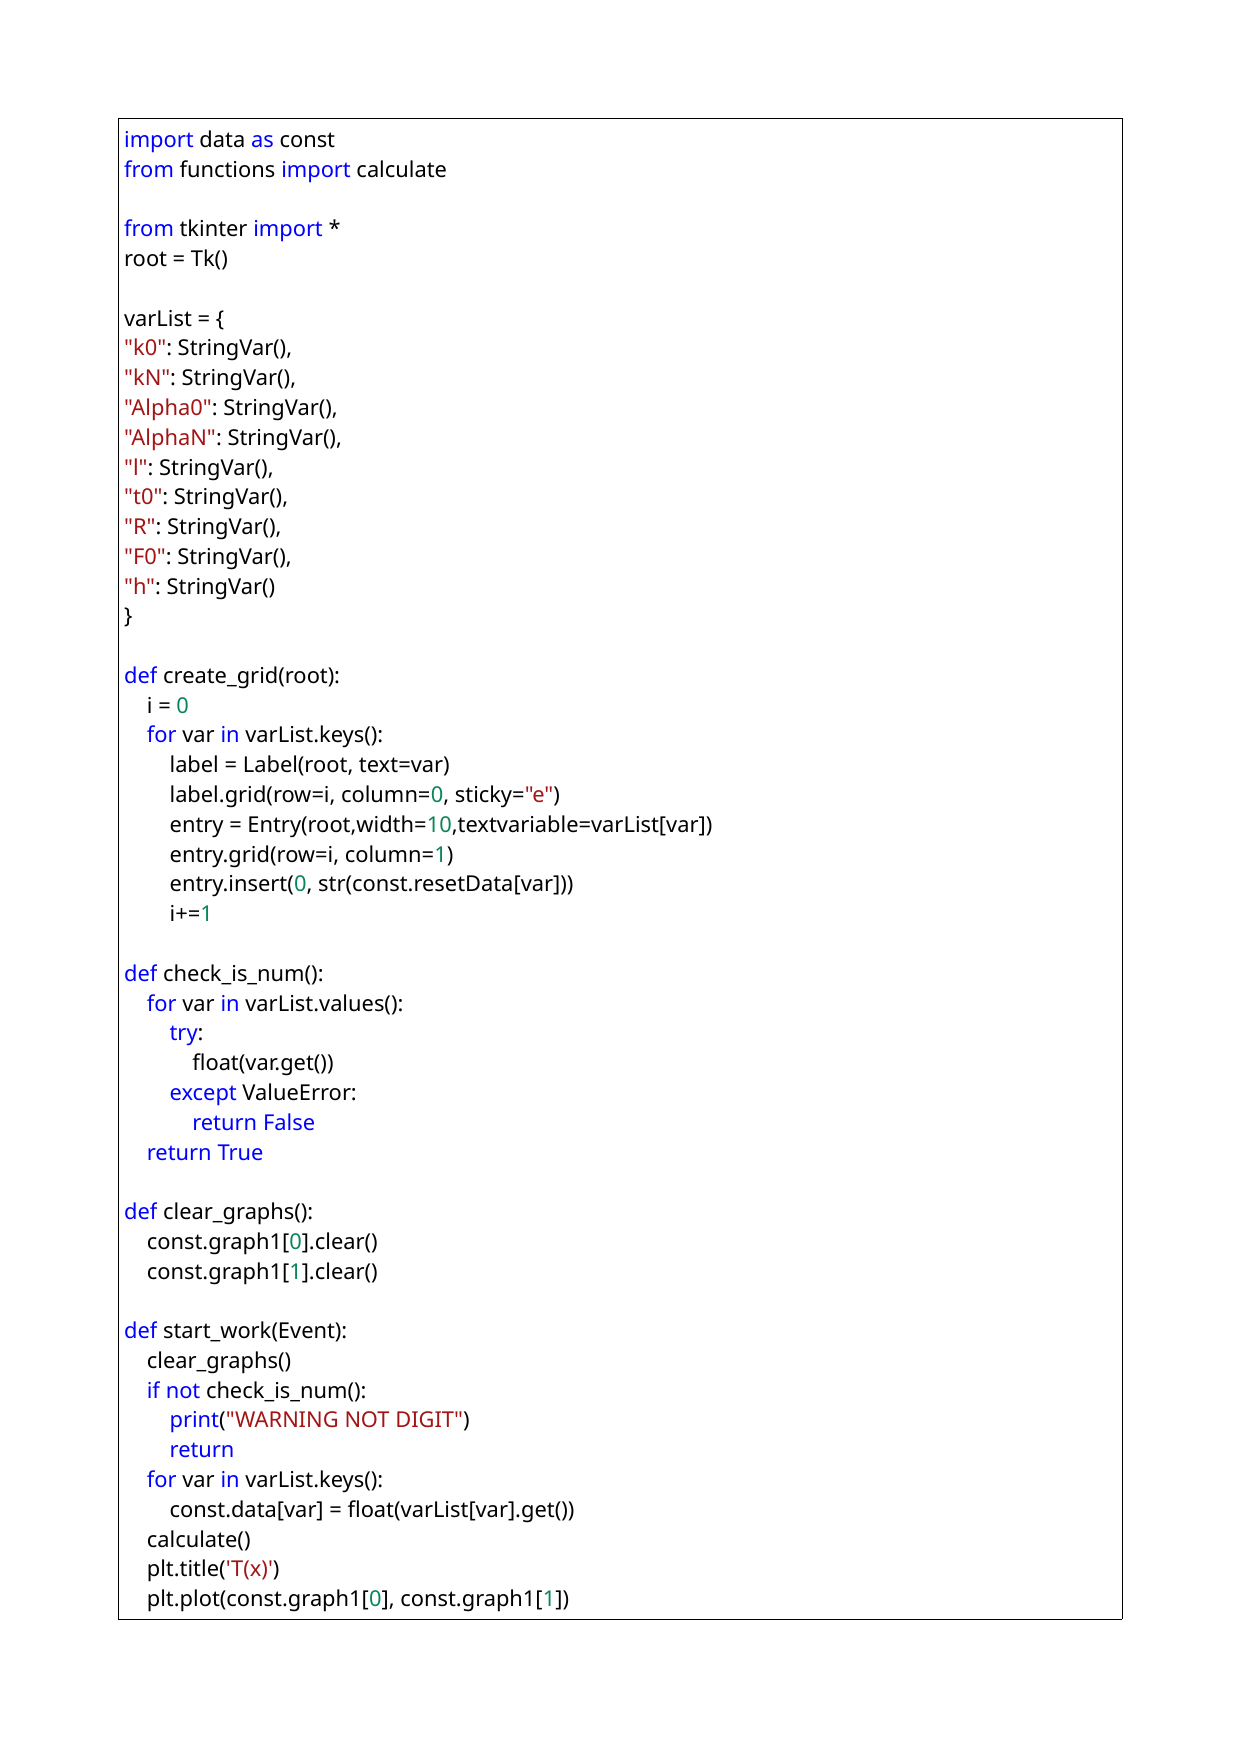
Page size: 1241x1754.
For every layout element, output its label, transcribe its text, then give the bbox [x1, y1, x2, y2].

table_cell import data as const from functions import calculate from tkinter import * root = Tk() varList = { "k0": StringVar(), "kN": StringVar(), "Alpha0": StringVar(), "AlphaN": StringVar(), "l": StringVar(), "t0": StringVar(), "R": StringVar(), "F0": StringVar(), "h": StringVar() } def create_grid(root): i = 0 for var in varList.keys(): label = Label(root, text=var) label.grid(row=i, column=0, sticky="e") entry = Entry(root,width=10,textvariable=varList[var]) entry.grid(row=i, column=1) entry.insert(0, str(const.resetData[var])) i+=1 def check_is_num(): for var in varList.values(): try: float(var.get()) except ValueError: return False return True def clear_graphs(): const.graph1[0].clear() const.graph1[1].clear() def start_work(Event): clear_graphs() if not check_is_num(): print("WARNING NOT DIGIT") return for var in varList.keys(): const.data[var] = float(varList[var].get()) calculate() plt.title('T(x)') plt.plot(const.graph1[0], const.graph1[1]) [119, 119, 1122, 1619]
